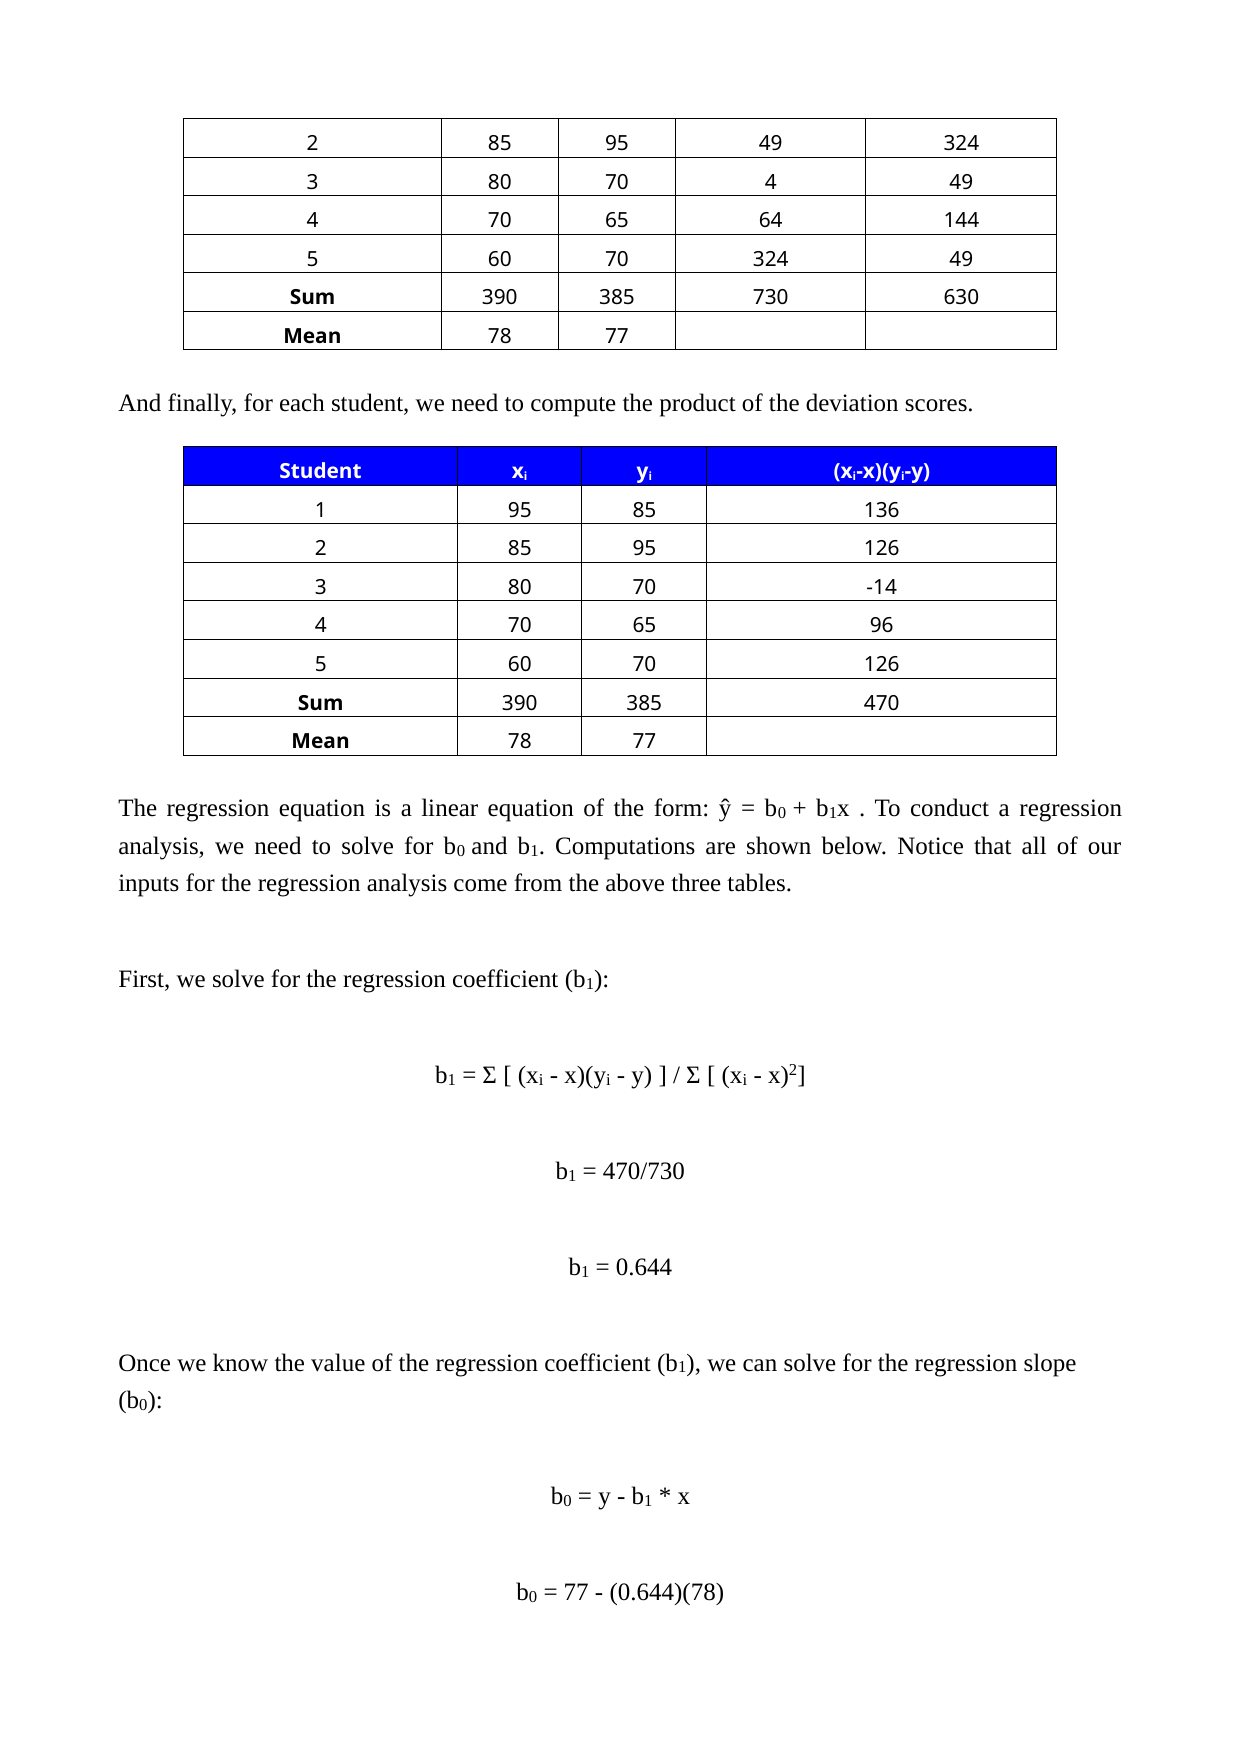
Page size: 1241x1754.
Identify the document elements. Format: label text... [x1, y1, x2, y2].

text Once we know the value of the regression coefficient (b1), we can solve for the regression slope (b0): [118, 1339, 1122, 1414]
text b1 = Σ [ (xi - x)(yi - y) ] / Σ [ (xi - x)2] [118, 1051, 1122, 1089]
table_cell 4 [184, 196, 441, 234]
table_cell 78 [442, 312, 558, 349]
table_cell 70 [559, 158, 675, 195]
table_cell 126 [707, 524, 1056, 562]
table_cell Mean [184, 717, 457, 754]
text First, we solve for the regression coefficient (b1): [118, 956, 1122, 993]
text b0 = 77 - (0.644)(78) [118, 1568, 1122, 1606]
table_cell 5 [184, 640, 457, 677]
table_cell 390 [442, 273, 558, 311]
table_header xi [458, 447, 581, 485]
table_cell 49 [866, 235, 1056, 272]
table_cell 2 [184, 524, 457, 562]
table_cell 85 [582, 486, 706, 523]
table_cell 77 [559, 312, 675, 349]
table_cell 385 [582, 679, 706, 716]
table_cell [676, 312, 865, 349]
table_header (xi-x)(yi-y) [707, 447, 1056, 485]
table_cell 70 [458, 601, 581, 639]
text b1 = 470/730 [118, 1147, 1122, 1185]
table_cell 60 [442, 235, 558, 272]
table_cell 65 [559, 196, 675, 234]
text And finally, for each student, we need to compute the product of the deviation scores. [118, 379, 1122, 417]
table_cell 49 [676, 119, 865, 157]
table_cell Sum [184, 679, 457, 716]
table_cell [707, 717, 1056, 754]
table_cell 95 [559, 119, 675, 157]
table_cell 1 [184, 486, 457, 523]
table_cell 77 [582, 717, 706, 754]
table_cell 390 [458, 679, 581, 716]
table_cell 2 [184, 119, 441, 157]
table_cell Sum [184, 273, 441, 311]
table_cell 95 [458, 486, 581, 523]
table_cell 70 [559, 235, 675, 272]
table_header Student [184, 447, 457, 485]
table_cell 126 [707, 640, 1056, 677]
table_cell 4 [184, 601, 457, 639]
text b1 = 0.644 [118, 1243, 1122, 1281]
table_header yi [582, 447, 706, 485]
table_cell 95 [582, 524, 706, 562]
table_cell 65 [582, 601, 706, 639]
table_cell [866, 312, 1056, 349]
text b0 = y - b1 * x [118, 1472, 1122, 1510]
table_cell 70 [582, 563, 706, 600]
table_cell 85 [442, 119, 558, 157]
text The regression equation is a linear equation of the form: ŷ = b0 + b1x . To conduct a regression analysis, we need to solve for b0 and b1. Computations are shown below. Notice that all of our inputs for the regression analysis come from the above three tables. [118, 785, 1122, 897]
table_cell 144 [866, 196, 1056, 234]
table_cell 70 [582, 640, 706, 677]
table_cell 96 [707, 601, 1056, 639]
table_cell 385 [559, 273, 675, 311]
table_cell 78 [458, 717, 581, 754]
table_cell 630 [866, 273, 1056, 311]
table_cell 470 [707, 679, 1056, 716]
table_cell 324 [866, 119, 1056, 157]
table_cell 60 [458, 640, 581, 677]
table_cell 730 [676, 273, 865, 311]
table_cell 5 [184, 235, 441, 272]
table_cell 80 [442, 158, 558, 195]
table_cell 3 [184, 158, 441, 195]
table_cell 85 [458, 524, 581, 562]
table_cell 49 [866, 158, 1056, 195]
table_cell 324 [676, 235, 865, 272]
table_cell 64 [676, 196, 865, 234]
table_cell Mean [184, 312, 441, 349]
table_cell -14 [707, 563, 1056, 600]
table_cell 136 [707, 486, 1056, 523]
table_cell 4 [676, 158, 865, 195]
table_cell 3 [184, 563, 457, 600]
table_cell 80 [458, 563, 581, 600]
table_cell 70 [442, 196, 558, 234]
